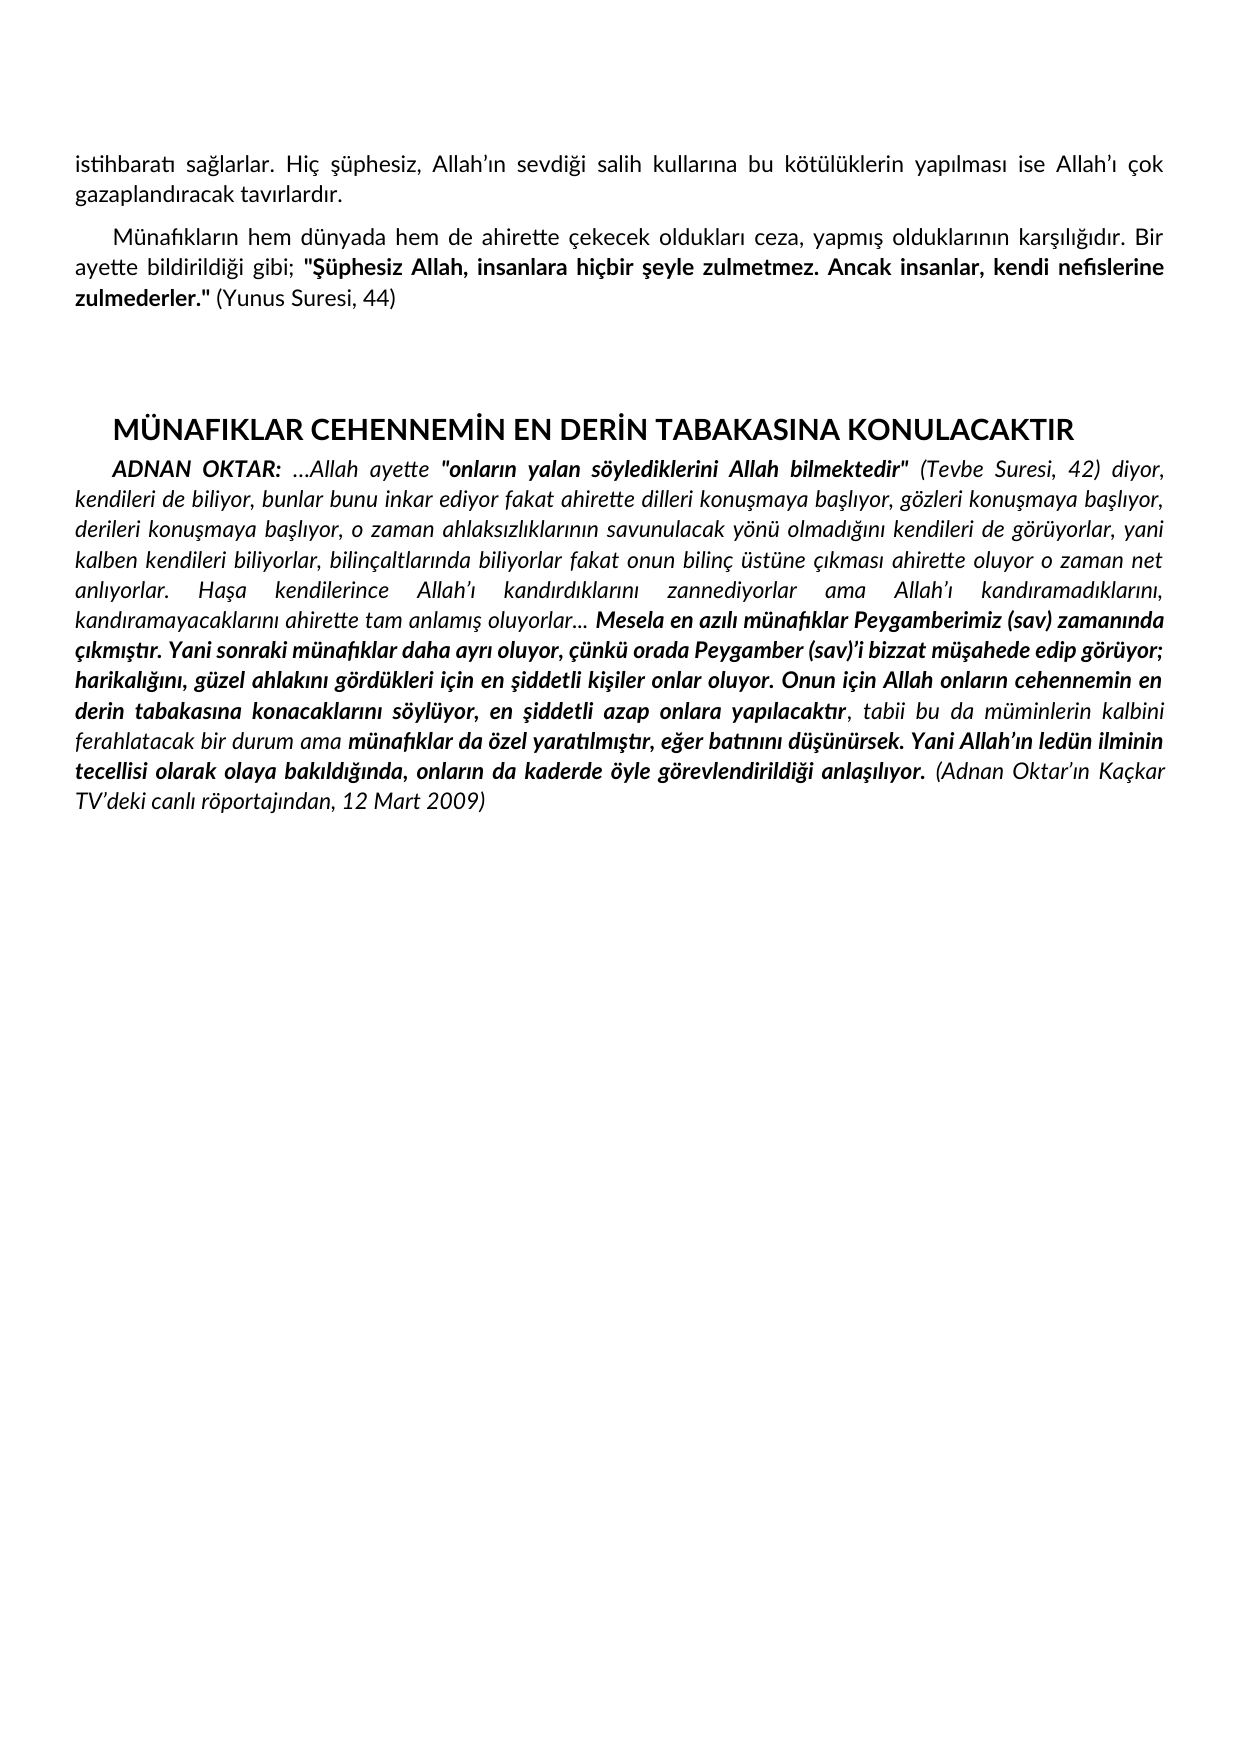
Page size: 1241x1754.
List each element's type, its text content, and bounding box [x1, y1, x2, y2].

text ADNAN OKTAR: …Allah ayette "onların yalan söylediklerini Allah bilmektedir" (Tevbe Suresi, 42) diyor, kendileri de biliyor, bunlar bunu inkar ediyor fakat ahirette dilleri konuşmaya başlıyor, gözleri konuşmaya başlıyor, derileri konuşmaya başlıyor, o zaman ahlaksızlıklarının savunulacak yönü olmadığını kendileri de görüyorlar, yani kalben kendileri biliyorlar, bilinçaltlarında biliyorlar fakat onun bilinç üstüne çıkması ahirette oluyor o zaman net anlıyorlar. Haşa kendilerince Allah’ı kandırdıklarını zannediyorlar ama Allah’ı kandıramadıklarını, kandıramayacaklarını ahirette tam anlamış oluyorlar... Mesela en azılı münafıklar Peygamberimiz (sav) zamanında çıkmıştır. Yani sonraki münafıklar daha ayrı oluyor, çünkü orada Peygamber (sav)’i bizzat müşahede edip görüyor; harikalığını, güzel ahlakını gördükleri için en şiddetli kişiler onlar oluyor. Onun için Allah onların cehennemin en derin tabakasına konacaklarını söylüyor, en şiddetli azap onlara yapılacaktır, tabii bu da müminlerin kalbini ferahlatacak bir durum ama münafıklar da özel yaratılmıştır, eğer batınını düşünürsek. Yani Allah’ın ledün ilminin tecellisi olarak olaya bakıldığında, onların da kaderde öyle görevlendirildiği anlaşılıyor. (Adnan Oktar’ın Kaçkar TV’deki canlı röportajından, 12 Mart 2009) [75, 455, 1165, 814]
text Münafıkların hem dünyada hem de ahirette çekecek oldukları ceza, yapmış olduklarının karşılığıdır. Bir ayette bildirildiği gibi; "Şüphesiz Allah, insanlara hiçbir şeyle zulmetmez. Ancak insanlar, kendi nefislerine zulmederler." (Yunus Suresi, 44) [75, 223, 1165, 311]
subtitle MÜNAFIKLAR CEHENNEMİN EN DERİN TABAKASINA KONULACAKTIR [112, 411, 1165, 446]
text istihbaratı sağlarlar. Hiç şüphesiz, Allah’ın sevdiği salih kullarına bu kötülüklerin yapılması ise Allah’ı çok gazaplandıracak tavırlardır. [75, 150, 1165, 208]
